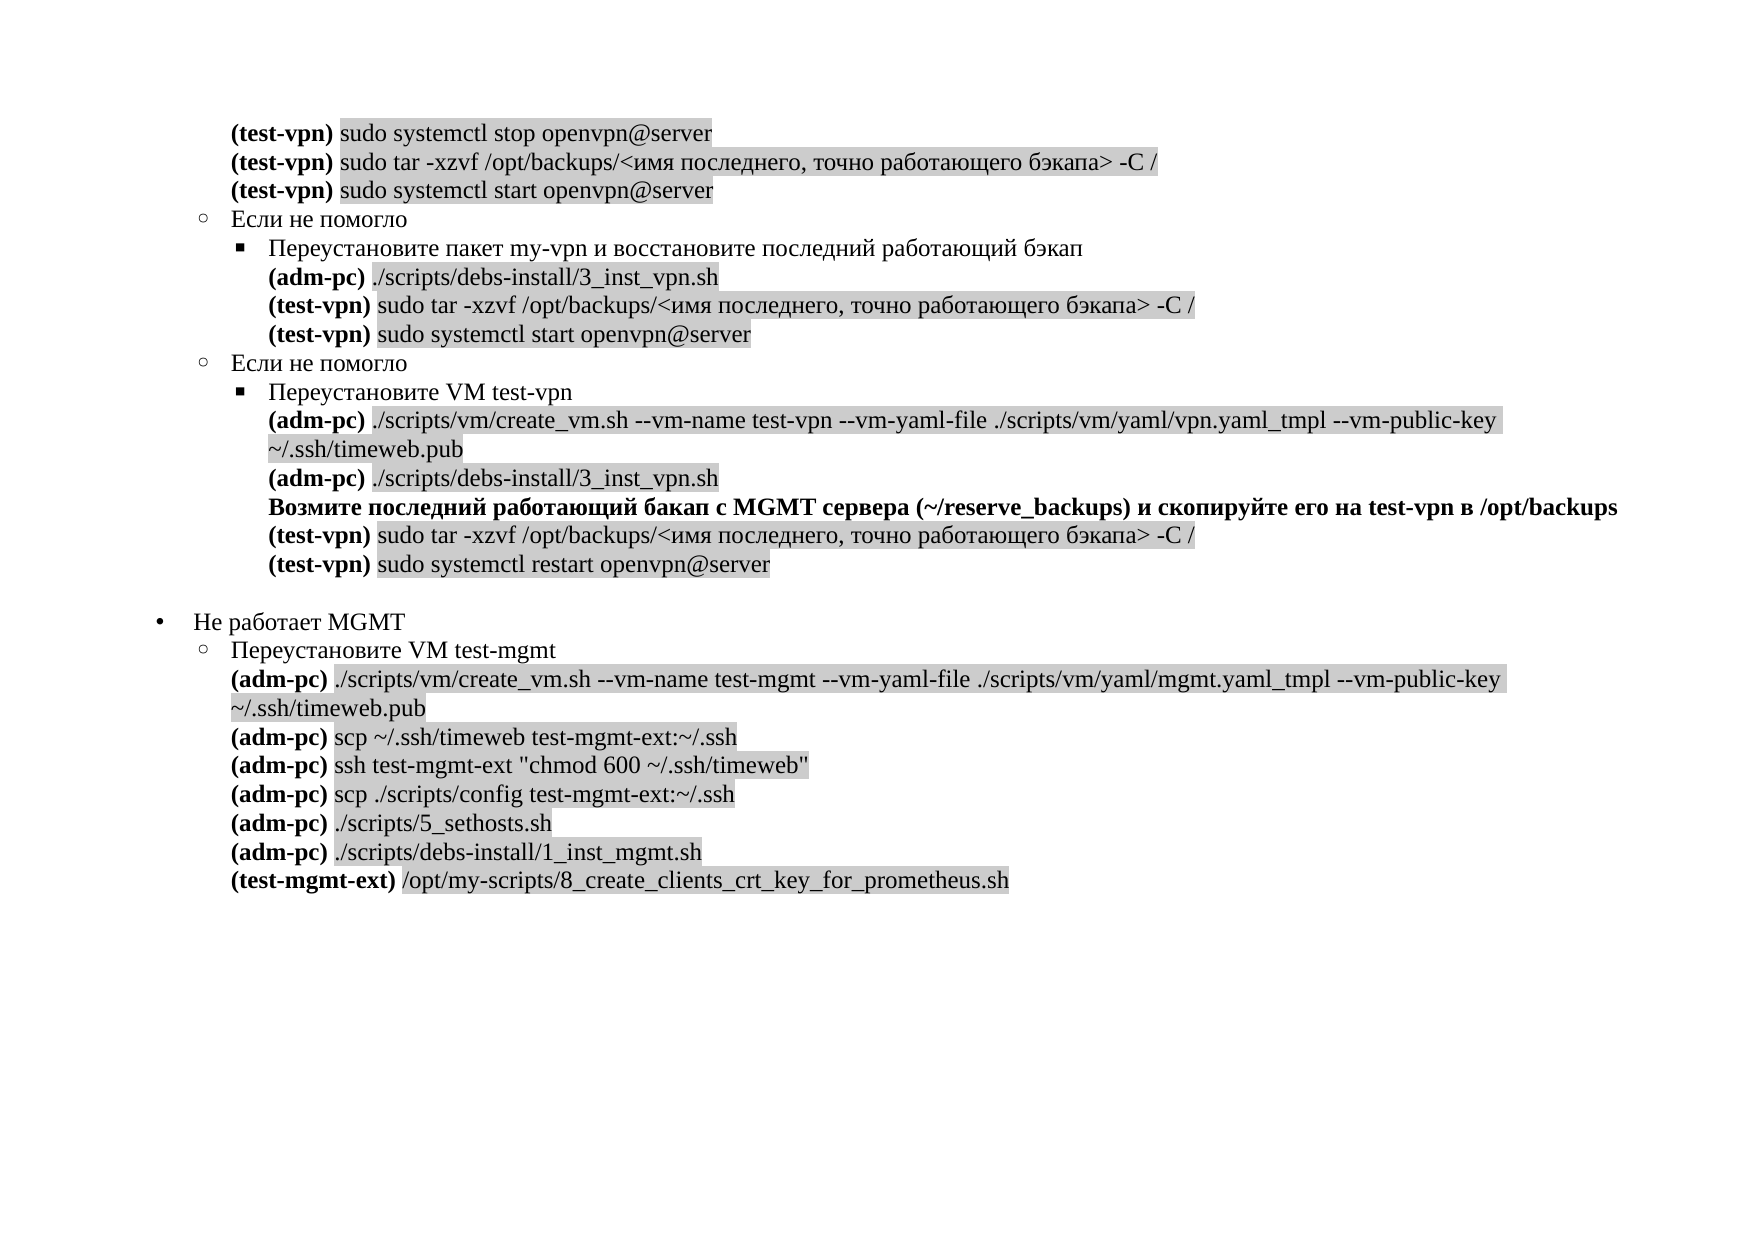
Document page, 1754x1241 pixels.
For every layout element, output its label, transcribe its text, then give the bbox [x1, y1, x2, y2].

list (adm-pc) ./scripts/vm/create_vm.sh --vm-name test-mgmt --vm-yaml-file ./scripts/vm/yaml/mgmt.yaml_tmpl --vm-public-key ~/.ssh/timeweb.pub [193, 664, 1636, 722]
list (test-vpn) sudo systemctl start openvpn@server [193, 176, 1636, 204]
list (test-vpn) sudo systemctl start openvpn@server [231, 319, 1636, 348]
list (adm-pc) ./scripts/debs-install/3_inst_vpn.sh [231, 262, 1636, 291]
list Переустановите VM test-vpn [231, 377, 1636, 406]
list (test-vpn) sudo tar -xzvf /opt/backups/<имя последнего, точно работающего бэкапа> -C / [193, 147, 1636, 176]
list (adm-pc) ./scripts/vm/create_vm.sh --vm-name test-vpn --vm-yaml-file ./scripts/vm/yaml/vpn.yaml_tmpl --vm-public-key ~/.ssh/timeweb.pub [231, 406, 1636, 463]
list (test-vpn) sudo tar -xzvf /opt/backups/<имя последнего, точно работающего бэкапа> -C / [231, 291, 1636, 319]
list (adm-pc) ./scripts/debs-install/1_inst_mgmt.sh [193, 837, 1636, 866]
list Возмите последний работающий бакап с MGMT сервера (~/reserve_backups) и скопируйте его на test-vpn в /opt/backups [231, 492, 1636, 521]
list Если не помогло [193, 348, 1636, 377]
list (test-vpn) sudo tar -xzvf /opt/backups/<имя последнего, точно работающего бэкапа> -C / [231, 521, 1636, 549]
list (adm-pc) scp ~/.ssh/timeweb test-mgmt-ext:~/.ssh [193, 722, 1636, 751]
list (adm-pc) ssh test-mgmt-ext "chmod 600 ~/.ssh/timeweb" [193, 751, 1636, 779]
list (adm-pc) ./scripts/debs-install/3_inst_vpn.sh [231, 463, 1636, 492]
list Переустановите пакет my-vpn и восстановите последний работающий бэкап [231, 233, 1636, 262]
list (adm-pc) ./scripts/5_sethosts.sh [193, 808, 1636, 837]
list Не работает MGMT [156, 607, 1636, 636]
list (test-vpn) sudo systemctl restart openvpn@server [231, 549, 1636, 578]
list Переустановите VM test-mgmt [193, 636, 1636, 664]
list (adm-pc) scp ./scripts/config test-mgmt-ext:~/.ssh [193, 779, 1636, 808]
list Если не помогло [193, 204, 1636, 233]
list (test-mgmt-ext) /opt/my-scripts/8_create_clients_crt_key_for_prometheus.sh [193, 866, 1636, 894]
list (test-vpn) sudo systemctl stop openvpn@server [193, 118, 1636, 147]
